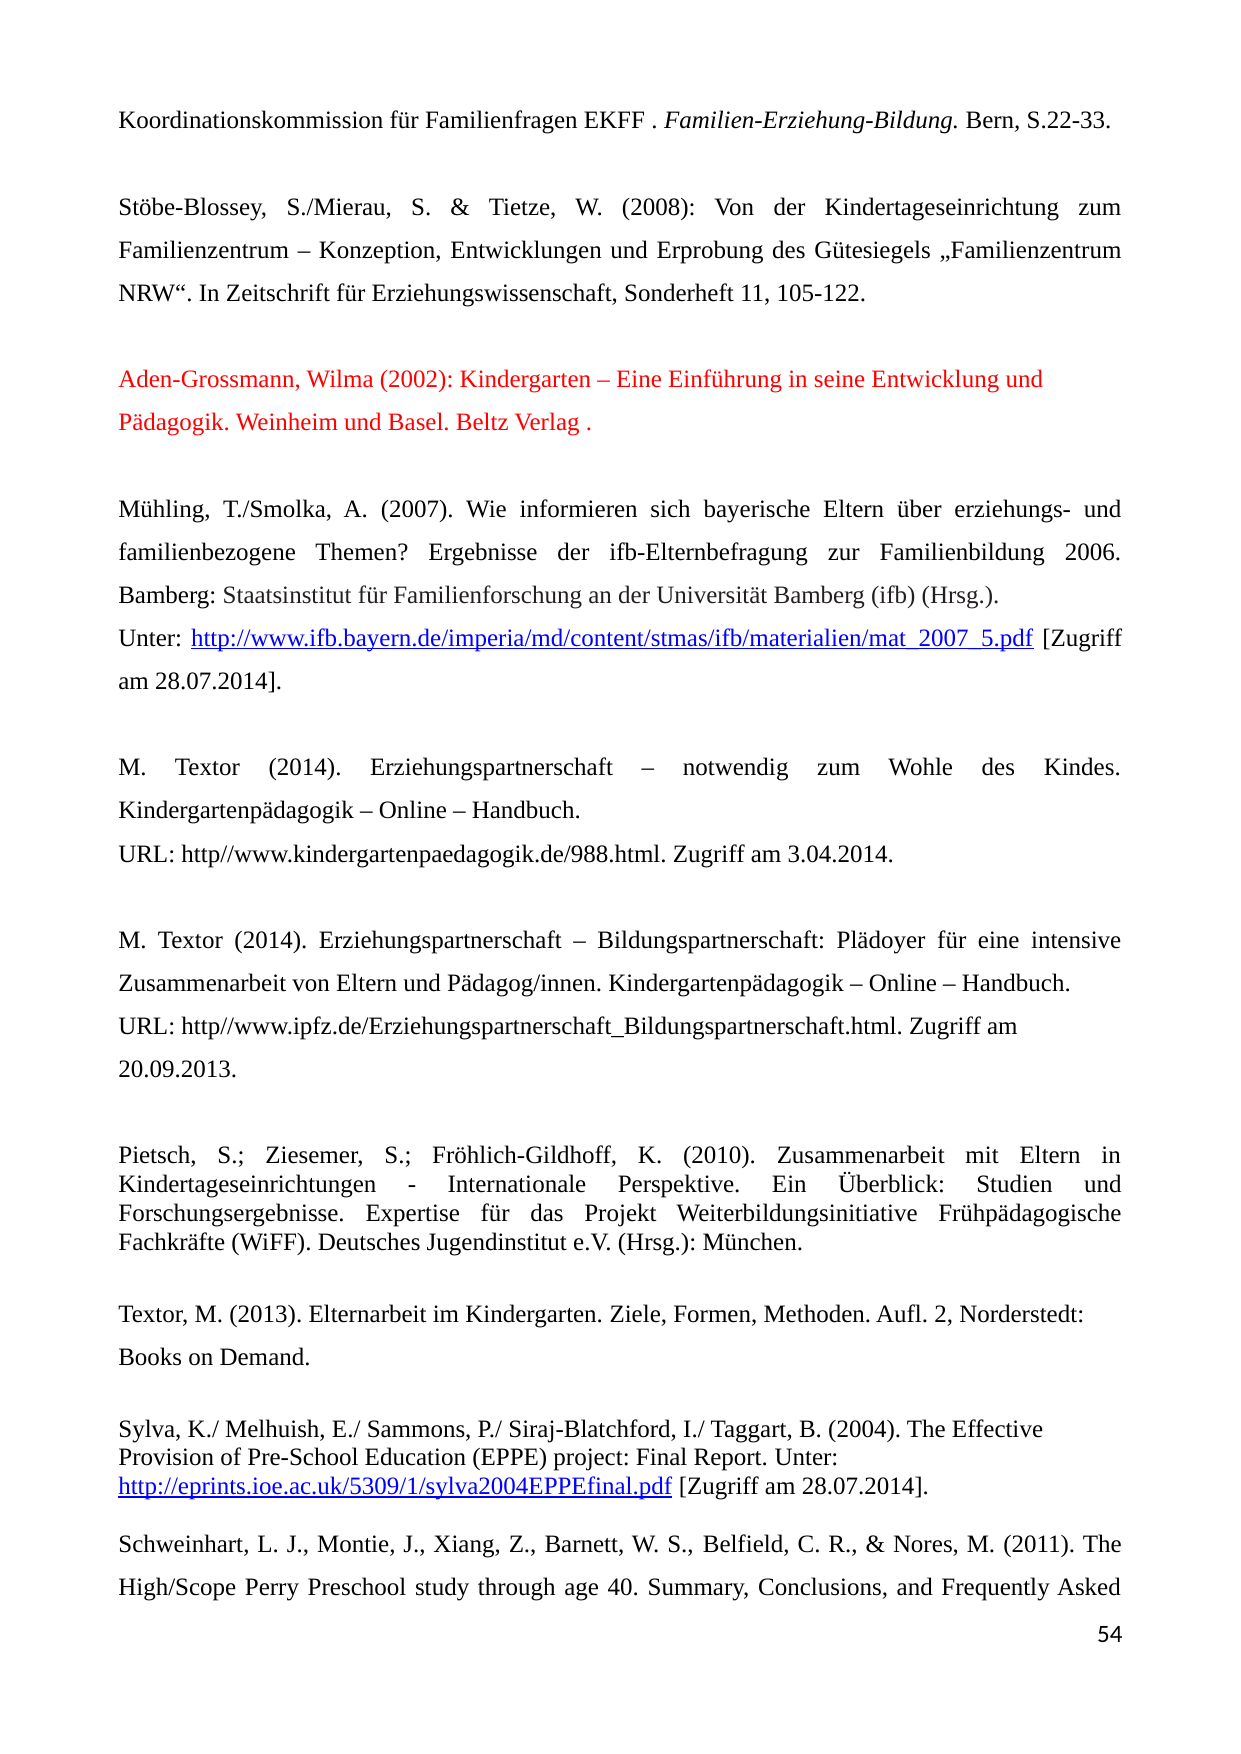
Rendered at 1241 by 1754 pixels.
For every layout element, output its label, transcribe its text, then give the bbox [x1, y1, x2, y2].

text URL: http//www.ipfz.de/Erziehungspartnerschaft_Bildungspartnerschaft.html. Zugriff am 20.09.2013. [118, 1011, 1122, 1083]
text Unter: http://www.ifb.bayern.de/imperia/md/content/stmas/ifb/materialien/mat_2007_5.pdf [Zugriff am 28.07.2014]. [118, 623, 1122, 695]
text Pietsch, S.; Ziesemer, S.; Fröhlich-Gildhoff, K. (2010). Zusammenarbeit mit Eltern in Kindertageseinrichtungen - Internationale Perspektive. Ein Überblick: Studien und Forschungsergebnisse. Expertise für das Projekt Weiterbildungsinitiative Frühpädagogische Fachkräfte (WiFF). Deutsches Jugendinstitut e.V. (Hrsg.): München. [118, 1141, 1122, 1256]
text Koordinationskommission für Familienfragen EKFF . Familien-Erziehung-Bildung. Bern, S.22-33. [118, 106, 1122, 134]
text Pädagogik. Weinheim und Basel. Beltz Verlag . [118, 407, 1122, 436]
text Sylva, K./ Melhuish, E./ Sammons, P./ Siraj-Blatchford, I./ Taggart, B. (2004). The Effective Provision of Pre-School Education (EPPE) project: Final Report. Unter: http://eprints.ioe.ac.uk/5309/1/sylva2004EPPEfinal.pdf [Zugriff am 28.07.2014]. [118, 1414, 1122, 1500]
text Aden-Grossmann, Wilma (2002): Kindergarten – Eine Einführung in seine Entwicklung und [118, 364, 1122, 393]
text Schweinhart, L. J., Montie, J., Xiang, Z., Barnett, W. S., Belfield, C. R., & Nores, M. (2011). The High/Scope Perry Preschool study through age 40. Summary, Conclusions, and Frequently Asked [118, 1529, 1122, 1601]
text M. Textor (2014). Erziehungspartnerschaft – Bildungspartnerschaft: Plädoyer für eine intensive Zusammenarbeit von Eltern und Pädagog/innen. Kindergartenpädagogik – Online – Handbuch. [118, 925, 1122, 997]
text URL: http//www.kindergartenpaedagogik.de/988.html. Zugriff am 3.04.2014. [118, 839, 1122, 867]
text Stöbe-Blossey, S./Mierau, S. & Tietze, W. (2008): Von der Kindertageseinrichtung zum Familienzentrum – Konzeption, Entwicklungen und Erprobung des Gütesiegels „Familienzentrum NRW“. In Zeitschrift für Erziehungswissenschaft, Sonderheft 11, 105-122. [118, 192, 1122, 307]
text Textor, M. (2013). Elternarbeit im Kindergarten. Ziele, Formen, Methoden. Aufl. 2, Norderstedt: Books on Demand. [118, 1299, 1122, 1371]
text M. Textor (2014). Erziehungspartnerschaft – notwendig zum Wohle des Kindes. Kindergartenpädagogik – Online – Handbuch. [118, 752, 1122, 824]
text Mühling, T./Smolka, A. (2007). Wie informieren sich bayerische Eltern über erziehungs- und familienbezogene Themen? Ergebnisse der ifb-Elternbefragung zur Familienbildung 2006. Bamberg: Staatsinstitut für Familienforschung an der Universität Bamberg (ifb) (Hrsg.). [118, 494, 1122, 609]
